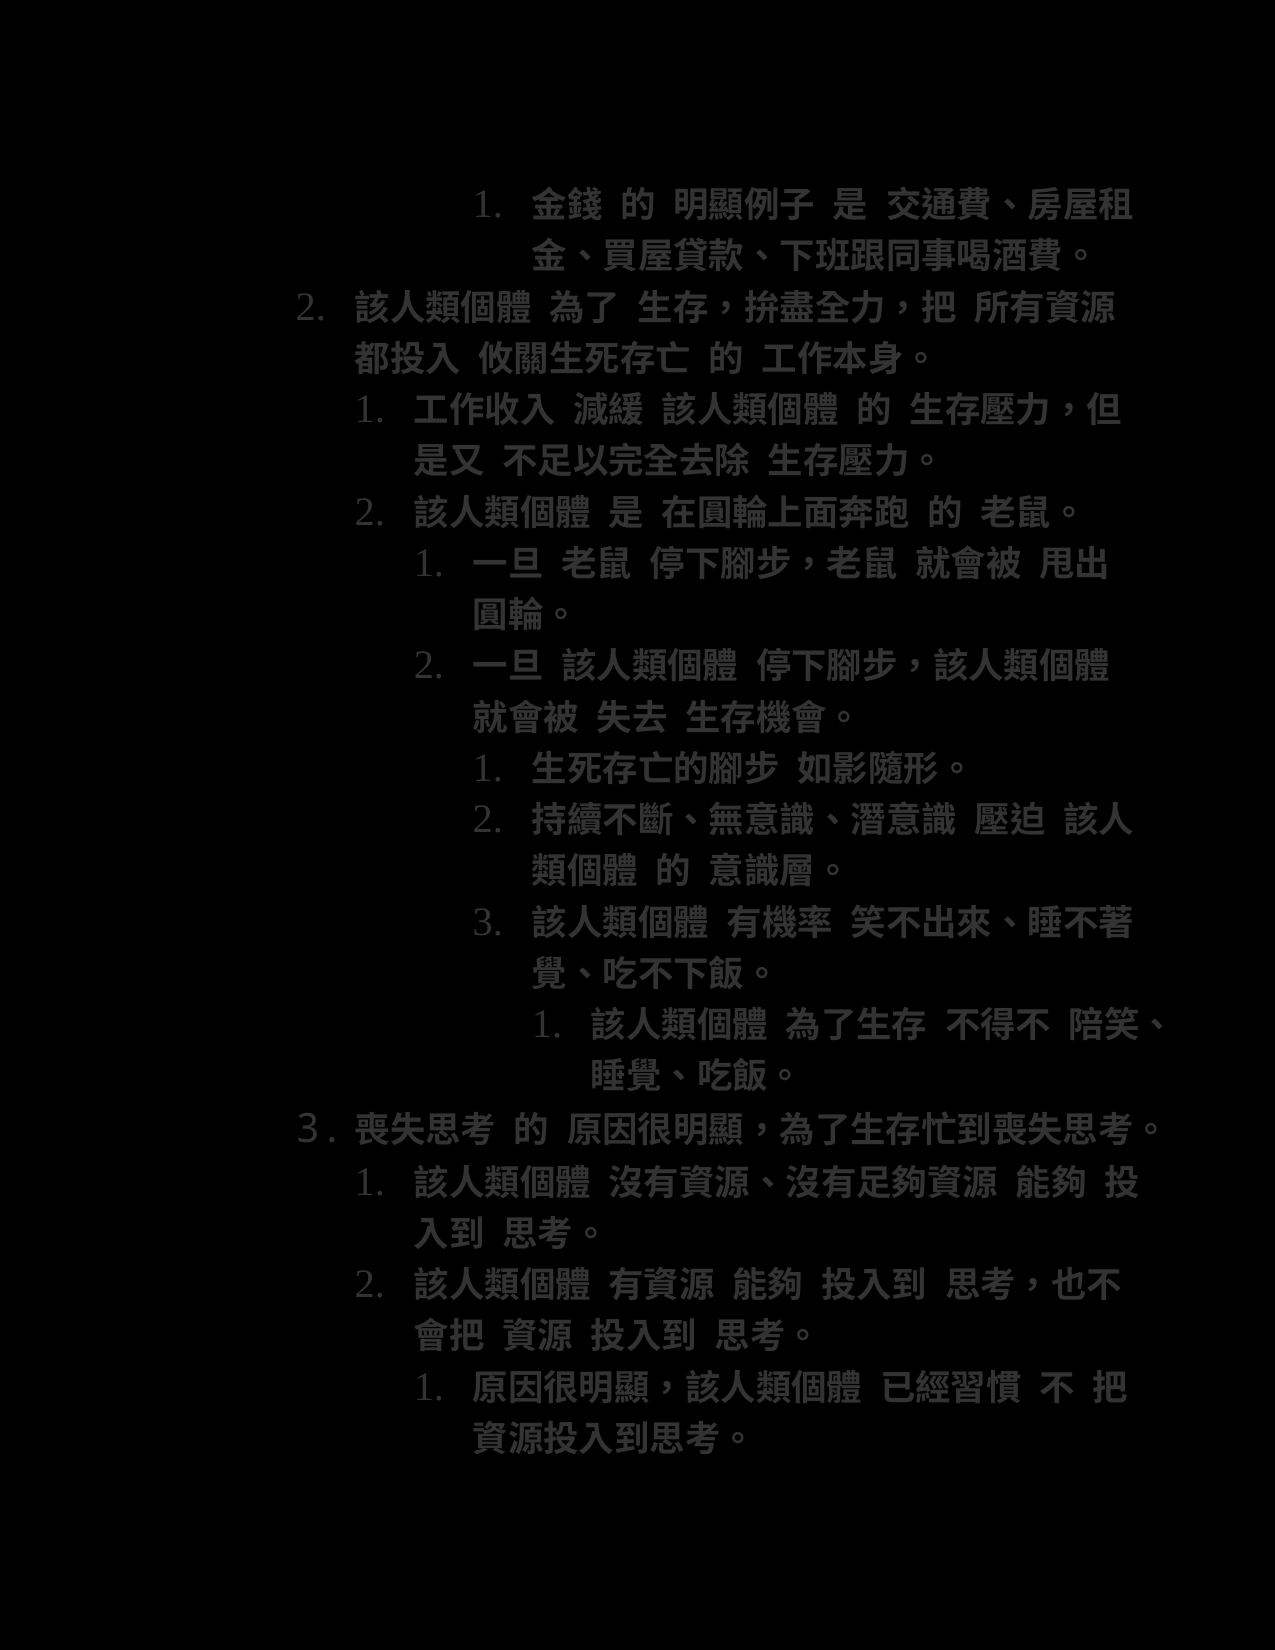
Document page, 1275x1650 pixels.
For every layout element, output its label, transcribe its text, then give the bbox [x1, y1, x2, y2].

list 該人類個體 為了生存 不得不 陪笑、睡覺、吃飯。 [532, 996, 1157, 1099]
list 工作收入 減緩 該人類個體 的 生存壓力，但是又 不足以完全去除 生存壓力。 [354, 381, 1157, 484]
list 該人類個體 有機率 笑不出來、睡不著覺、吃不下飯。 [472, 894, 1157, 996]
list 該人類個體 為了 生存，拚盡全力，把 所有資源 都投入 攸關生死存亡 的 工作本身。 [295, 279, 1157, 381]
list 該人類個體 是 在圓輪上面奔跑 的 老鼠。 [354, 484, 1157, 535]
list 持續不斷、無意識、潛意識 壓迫 該人類個體 的 意識層。 [472, 791, 1157, 894]
list 該人類個體 沒有資源、沒有足夠資源 能夠 投入到 思考。 [354, 1154, 1157, 1256]
list 喪失思考 的 原因很明顯，為了生存忙到喪失思考。 [295, 1099, 1157, 1154]
list 生死存亡的腳步 如影隨形。 [472, 740, 1157, 791]
list 該人類個體 有資源 能夠 投入到 思考，也不會把 資源 投入到 思考。 [354, 1256, 1157, 1359]
list 金錢 的 明顯例子 是 交通費、房屋租金、買屋貸款、下班跟同事喝酒費。 [472, 176, 1157, 279]
list 原因很明顯，該人類個體 已經習慣 不 把資源投入到思考。 [413, 1359, 1157, 1461]
list 一旦 老鼠 停下腳步，老鼠 就會被 甩出 圓輪。 [413, 535, 1157, 638]
list 一旦 該人類個體 停下腳步，該人類個體 就會被 失去 生存機會。 [413, 638, 1157, 740]
